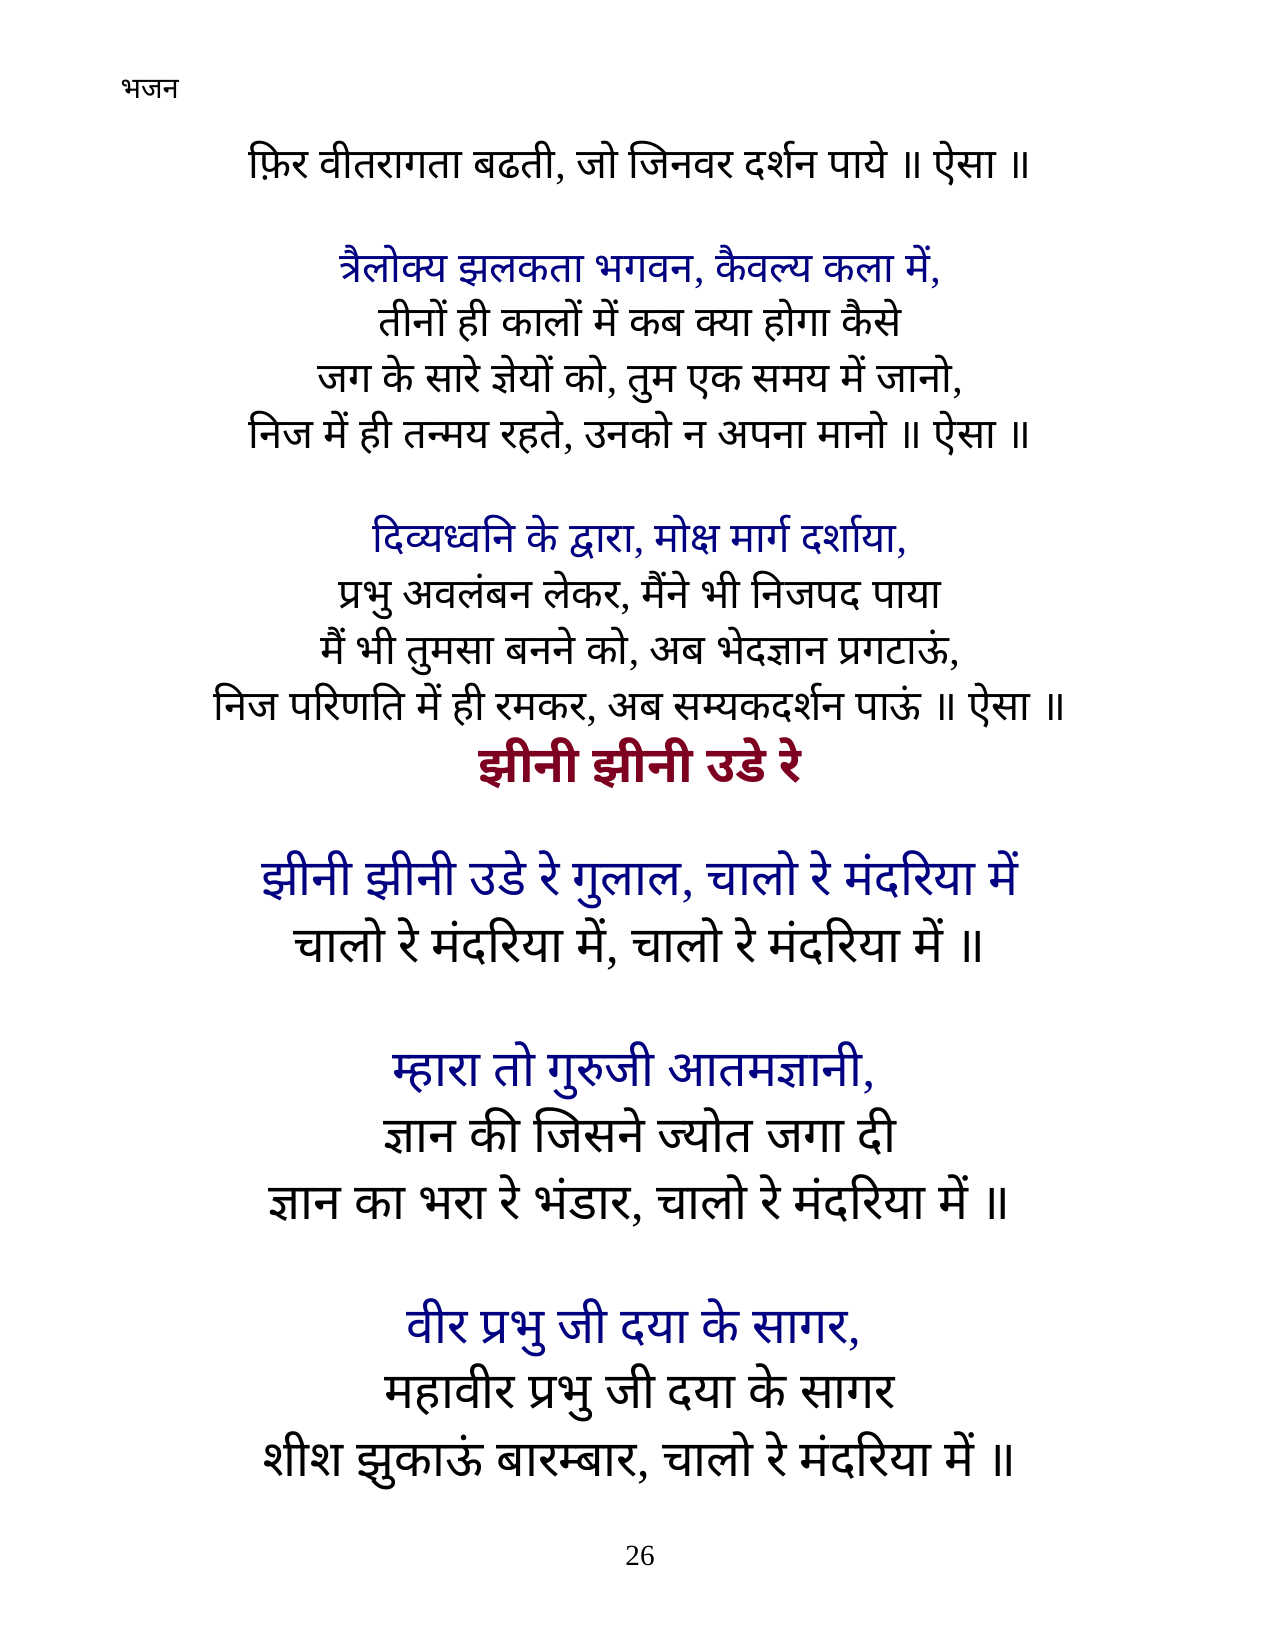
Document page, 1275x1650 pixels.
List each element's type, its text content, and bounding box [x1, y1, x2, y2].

text निज में ही तन्मय रहते, उनको न अपना मानो ॥ ऐसा ॥ [83, 409, 1196, 466]
text चालो रे मंदरिया में, चालो रे मंदरिया में ॥ [83, 916, 1196, 983]
text महावीर प्रभु जी दया के सागर [83, 1364, 1196, 1429]
text म्हारा तो गुरुजी आतमज्ञानी, [83, 1040, 1196, 1107]
text निज परिणति में ही रमकर, अब सम्यकदर्शन पाऊं ॥ ऐसा ॥ [83, 682, 1196, 738]
text प्रभु अवलंबन लेकर, मैंने भी निजपद पाया [83, 569, 1196, 626]
text ज्ञान का भरा रे भंडार, चालो रे मंदरिया में ॥ [83, 1172, 1196, 1239]
text फ़िर वीतरागता बढती, जो जिनवर दर्शन पाये ॥ ऐसा ॥ [83, 139, 1196, 195]
text झीनी झीनी उडे रे [83, 738, 1196, 803]
text मैं भी तुमसा बनने को, अब भेदज्ञान प्रगटाऊं, [83, 626, 1196, 682]
text दिव्यध्वनि के द्वारा, मोक्ष मार्ग दर्शाया, [83, 513, 1196, 569]
text झीनी झीनी उडे रे गुलाल, चालो रे मंदरिया में [83, 848, 1196, 916]
text ज्ञान की जिसने ज्योत जगा दी [83, 1107, 1196, 1172]
text वीर प्रभु जी दया के सागर, [83, 1297, 1196, 1364]
text त्रैलोक्य झलकता भगवन, कैवल्य कला में, [83, 243, 1196, 299]
text तीनों ही कालों में कब क्या होगा कैसे [83, 299, 1196, 353]
text शीश झुकाऊं बारम्बार, चालो रे मंदरिया में ॥ [83, 1429, 1196, 1496]
text जग के सारे ज्ञेयों को, तुम एक समय में जानो, [83, 353, 1196, 409]
